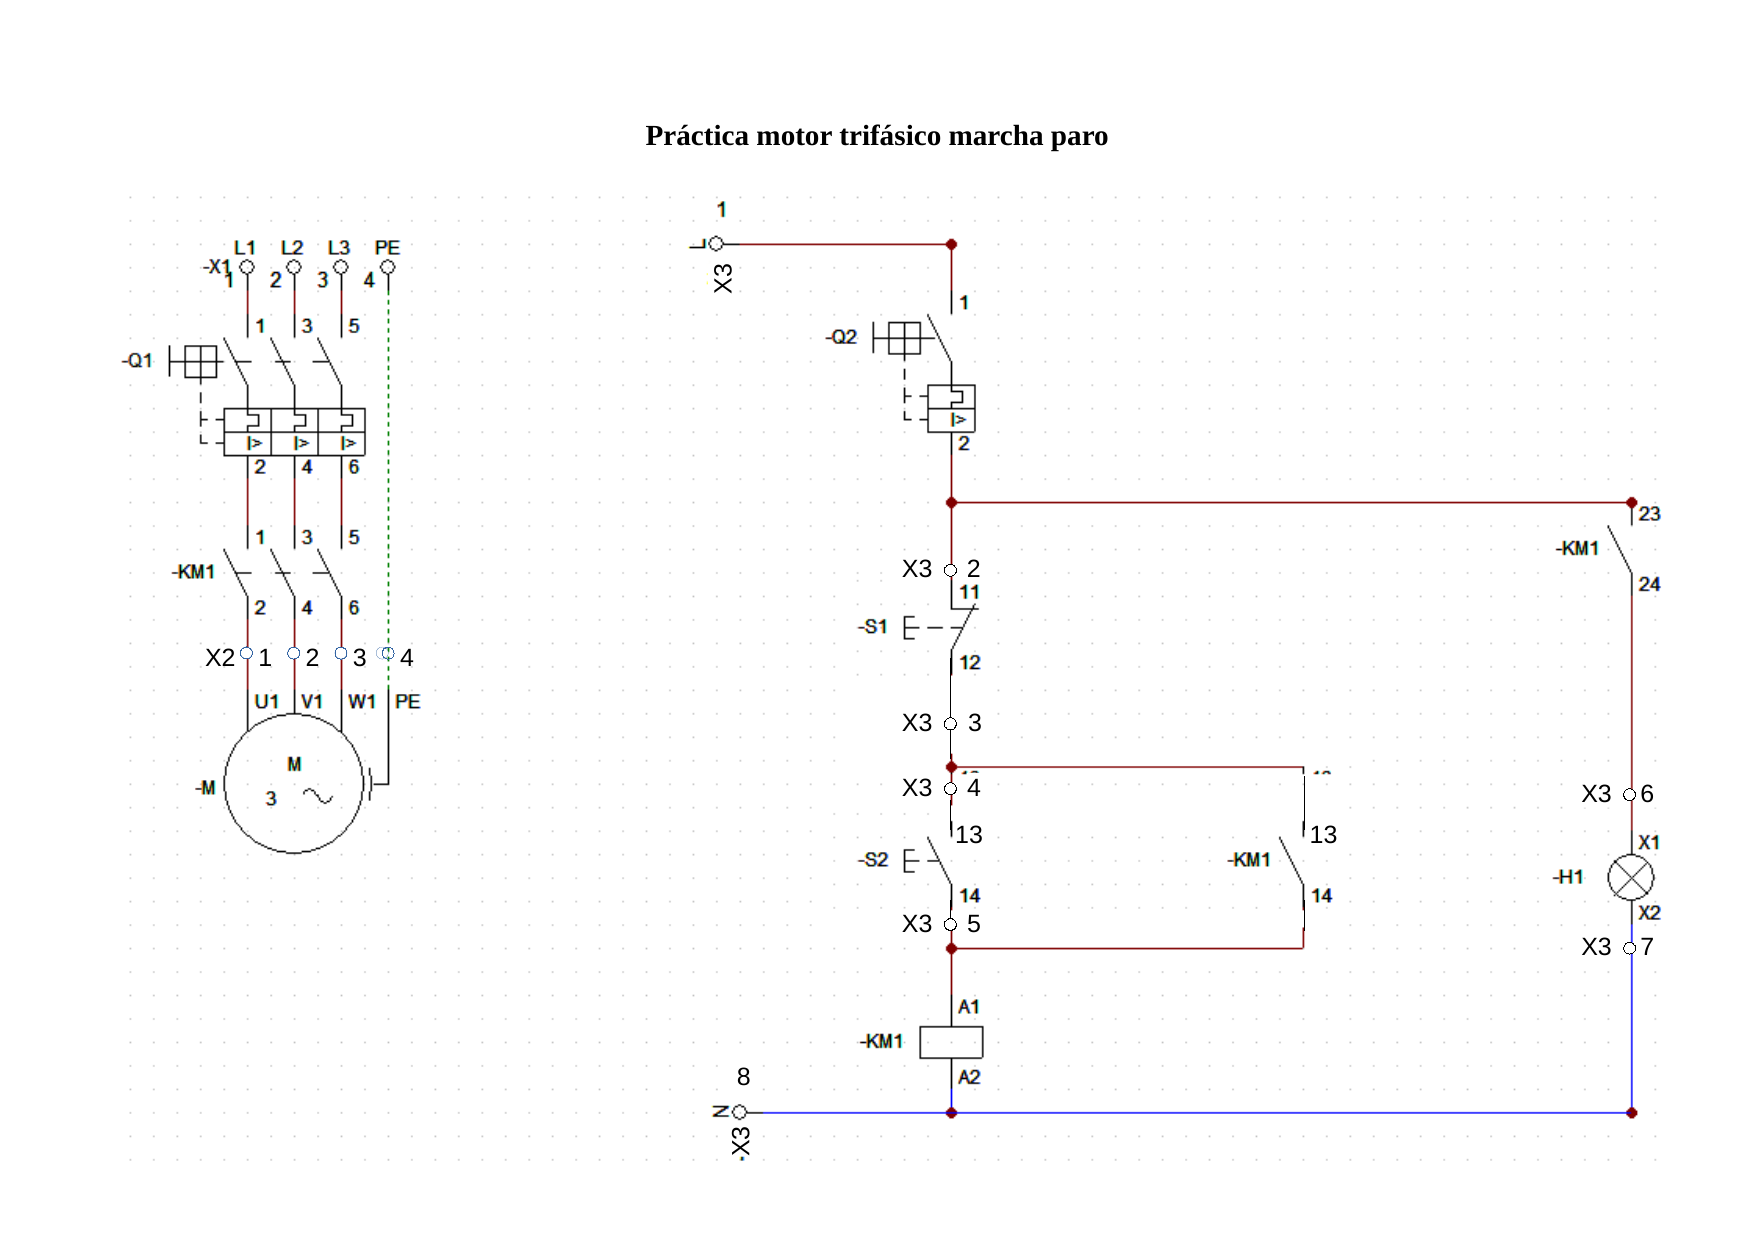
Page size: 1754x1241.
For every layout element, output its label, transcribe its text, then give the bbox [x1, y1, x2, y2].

text Práctica motor trifásico marcha paro [118, 118, 1636, 152]
picture [108, 175, 1672, 1175]
